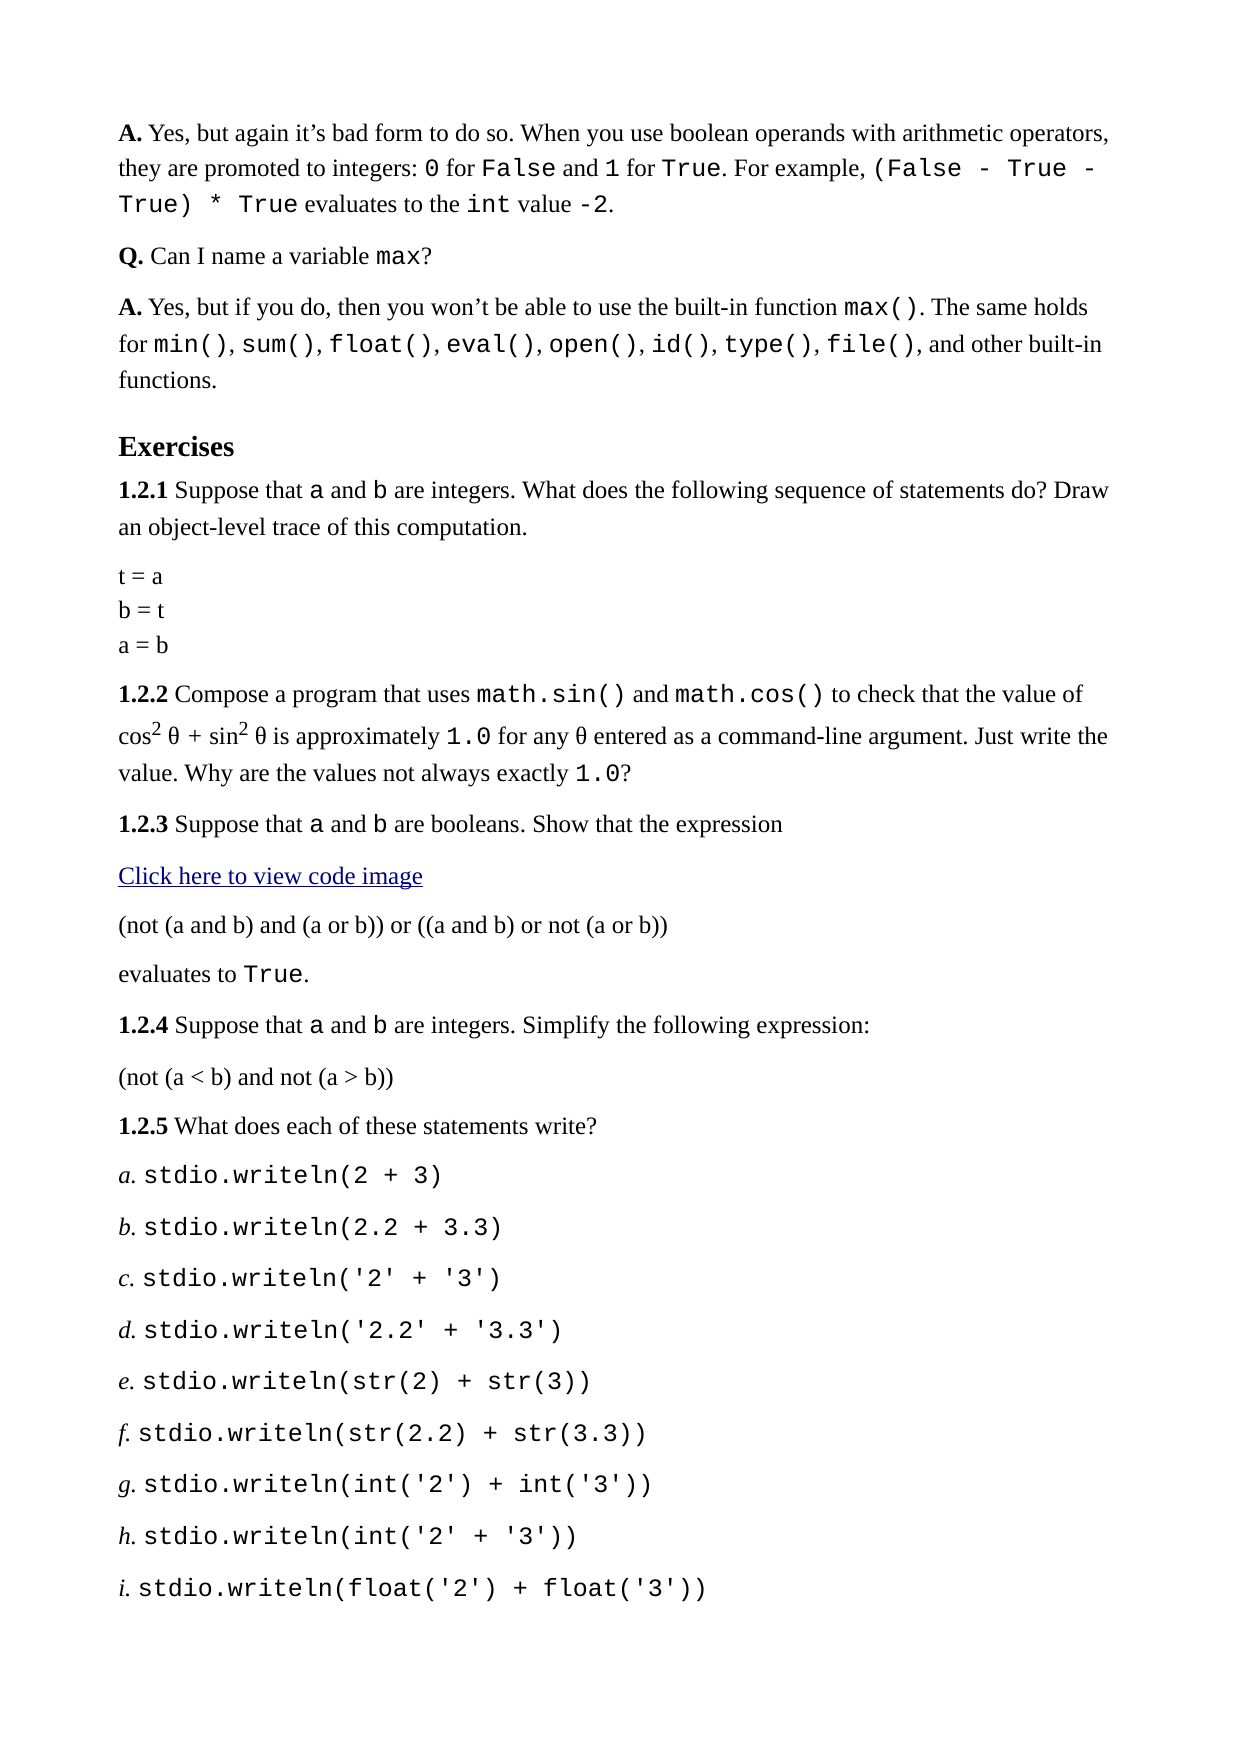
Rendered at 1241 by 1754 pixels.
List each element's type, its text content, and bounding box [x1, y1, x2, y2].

text 1.2.5 What does each of these statements write? [118, 1111, 1122, 1140]
text t = a b = t a = b [118, 561, 1122, 658]
text 1.2.3 Suppose that a and b are booleans. Show that the expression [118, 809, 1122, 840]
text 1.2.1 Suppose that a and b are integers. What does the following sequence of statements do? Draw an object-level trace of this computation. [118, 475, 1122, 540]
text Click here to view code image [118, 861, 1122, 889]
text (not (a and b) and (a or b)) or ((a and b) or not (a or b)) [118, 910, 1122, 938]
text 1.2.4 Suppose that a and b are integers. Simplify the following expression: [118, 1010, 1122, 1041]
text 1.2.2 Compose a program that uses math.sin() and math.cos() to check that the value of cos2 θ + sin2 θ is approximately 1.0 for any θ entered as a command-line argument. Just write the value. Why are the values not always exactly 1.0? [118, 679, 1122, 788]
text g. stdio.writeln(int('2') + int('3')) [118, 1469, 1122, 1500]
text c. stdio.writeln('2' + '3') [118, 1263, 1122, 1294]
text b. stdio.writeln(2.2 + 3.3) [118, 1212, 1122, 1242]
text A. Yes, but if you do, then you won’t be able to use the built-in function max(). The same holds for min(), sum(), float(), eval(), open(), id(), type(), file(), and other built-in functions. [118, 292, 1122, 394]
text f. stdio.writeln(str(2.2) + str(3.3)) [118, 1418, 1122, 1449]
text a. stdio.writeln(2 + 3) [118, 1160, 1122, 1191]
text Q. Can I name a variable max? [118, 241, 1122, 272]
text d. stdio.writeln('2.2' + '3.3') [118, 1315, 1122, 1346]
text h. stdio.writeln(int('2' + '3')) [118, 1521, 1122, 1552]
text A. Yes, but again it’s bad form to do so. When you use boolean operands with arithmetic operators, they are promoted to integers: 0 for False and 1 for True. For example, (False - True - True) * True evaluates to the int value -2. [118, 118, 1122, 220]
text (not (a < b) and not (a > b)) [118, 1062, 1122, 1091]
text e. stdio.writeln(str(2) + str(3)) [118, 1366, 1122, 1397]
text i. stdio.writeln(float('2') + float('3')) [118, 1573, 1122, 1603]
subtitle Exercises [118, 429, 1122, 463]
text evaluates to True. [118, 959, 1122, 990]
